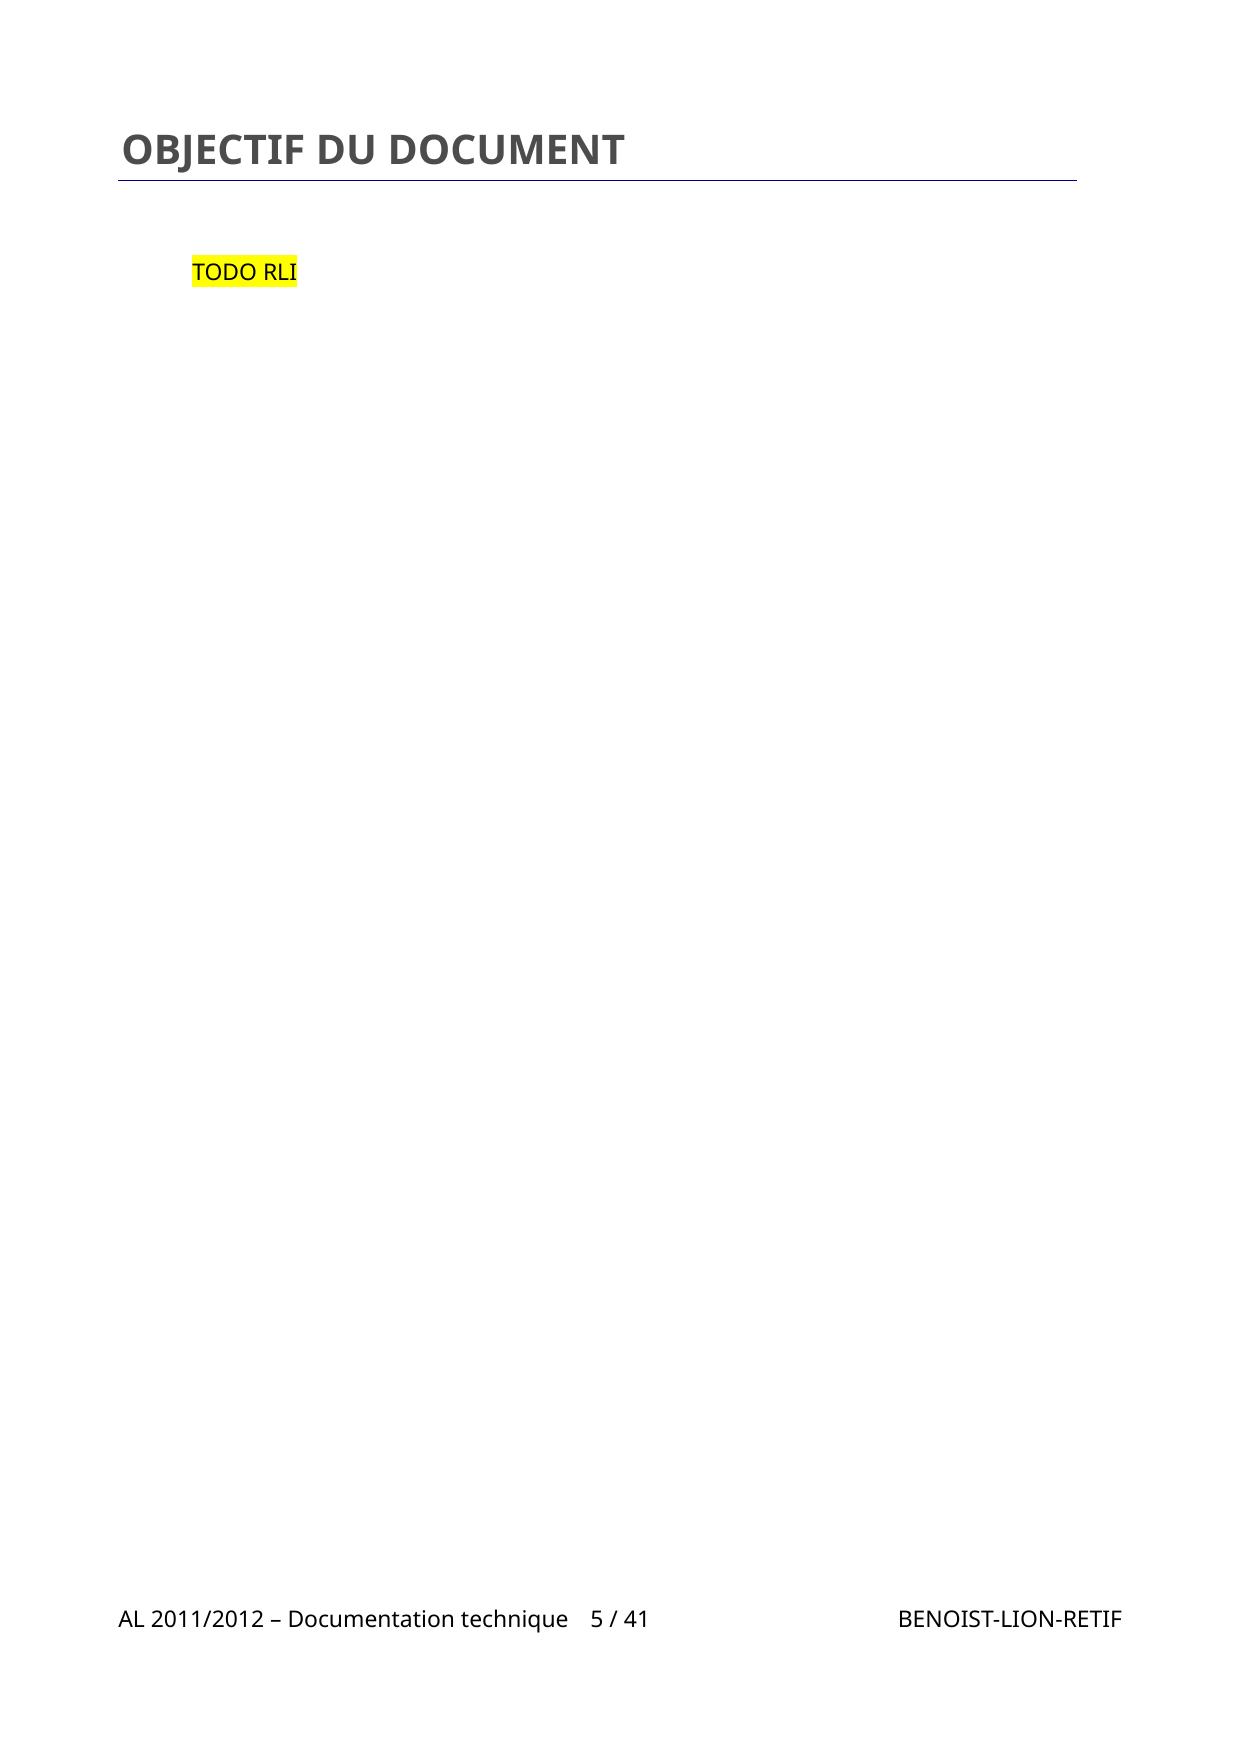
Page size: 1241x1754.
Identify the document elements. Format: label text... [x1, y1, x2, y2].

text TODO RLI [118, 255, 1122, 287]
subtitle Objectif du document [118, 118, 1077, 180]
